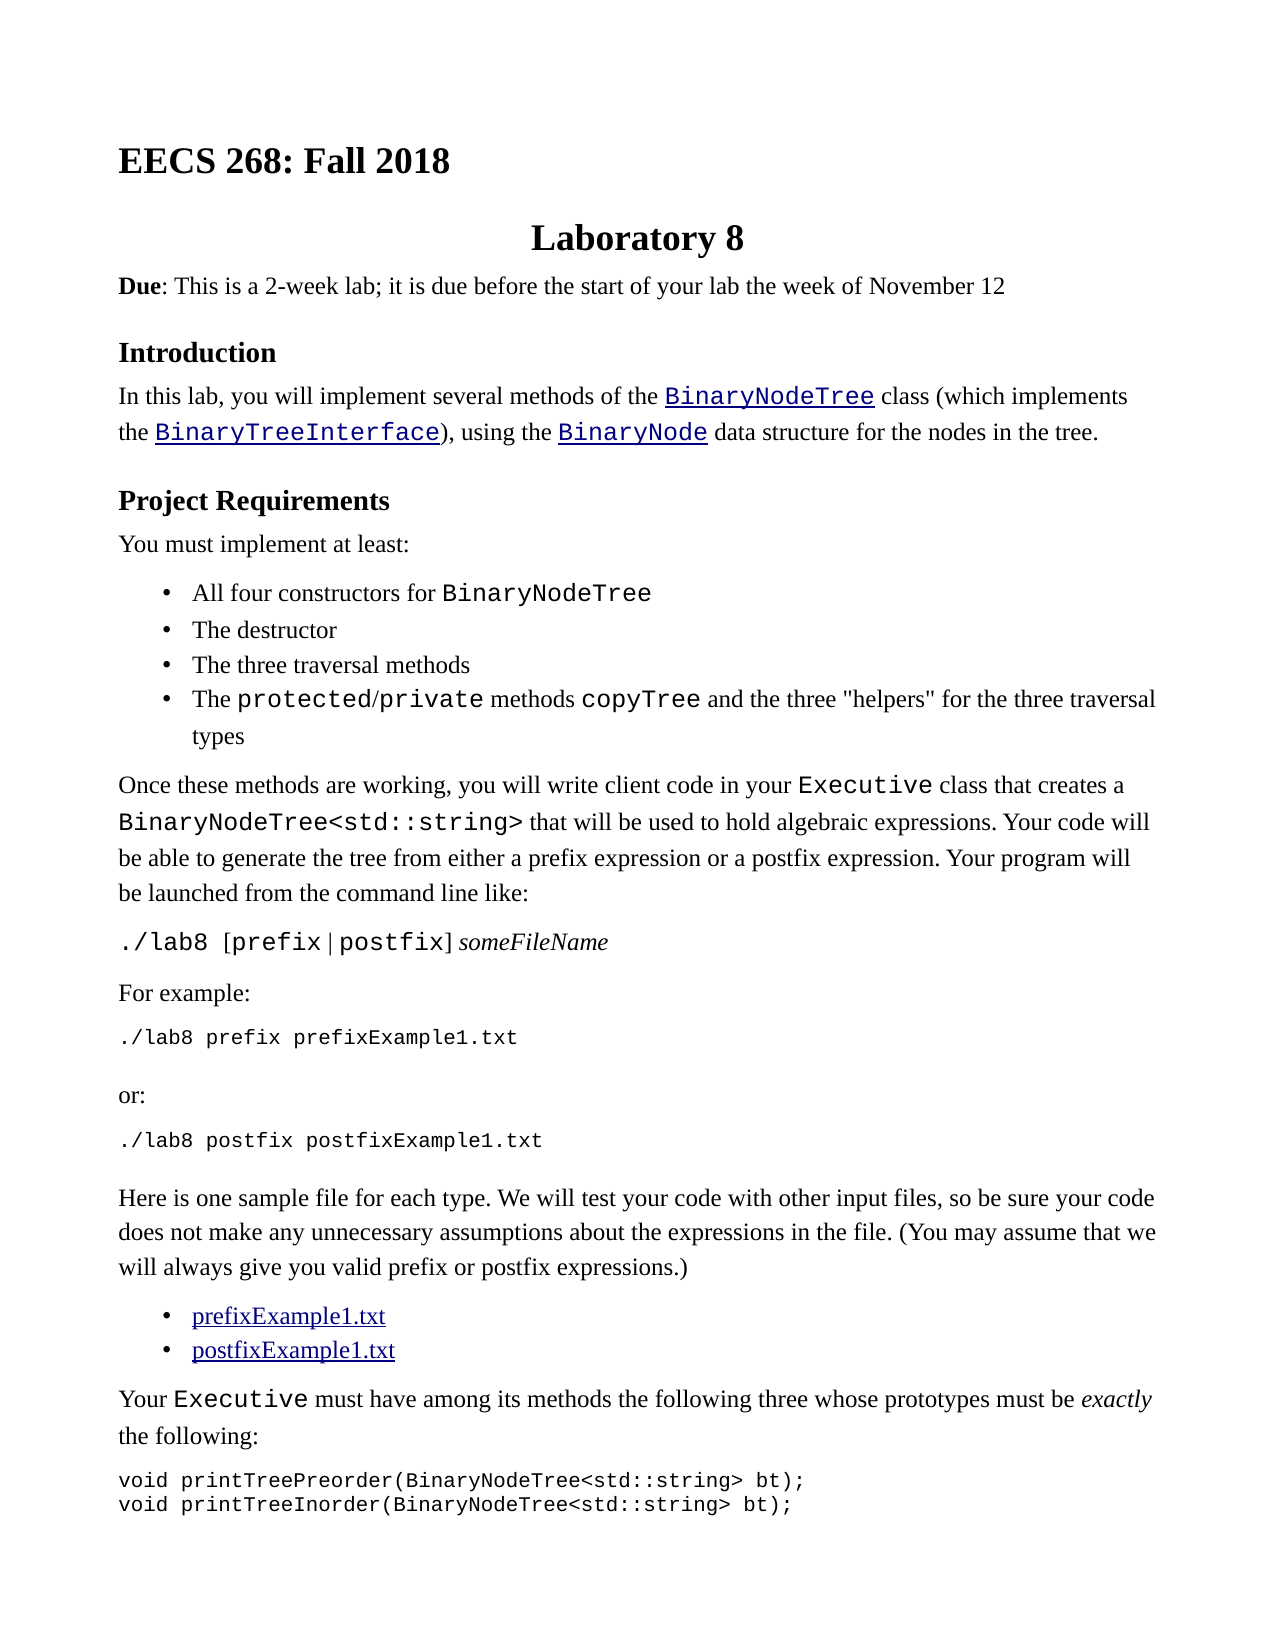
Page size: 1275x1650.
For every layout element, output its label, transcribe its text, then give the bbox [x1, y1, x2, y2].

text or: [118, 1081, 1157, 1109]
subtitle Introduction [118, 335, 1157, 368]
text You must implement at least: [118, 529, 1157, 558]
text ./lab8 prefix prefixExample1.txt [118, 1027, 1157, 1051]
subtitle Project Requirements [118, 483, 1157, 517]
text Due: This is a 2-week lab; it is due before the start of your lab the week of November 12 [118, 271, 1157, 300]
text Once these methods are working, you will write client code in your Executive class that creates a BinaryNodeTree<std::string> that will be used to hold algebraic expressions. Your code will be able to generate the tree from either a prefix expression or a postfix expression. Your program will be launched from the command line like: [118, 770, 1157, 906]
list The three traversal methods [162, 650, 1157, 679]
text In this lab, you will implement several methods of the BinaryNodeTree class (which implements the BinaryTreeInterface), using the BinaryNode data structure for the nodes in the tree. [118, 381, 1157, 448]
text Here is one sample file for each type. We will test your code with other input files, so be sure your code does not make any unnecessary assumptions about the expressions in the file. (You may assume that we will always give you valid prefix or postfix expressions.) [118, 1183, 1157, 1280]
list The destructor [162, 616, 1157, 644]
text ./lab8 [prefix | postfix] someFileName [118, 927, 1157, 958]
text void printTreePreorder(BinaryNodeTree<std::string> bt); [118, 1470, 1157, 1493]
text void printTreeInorder(BinaryNodeTree<std::string> bt); [118, 1493, 1157, 1517]
list All four constructors for BinaryNodeTree [162, 578, 1157, 609]
subtitle Laboratory 8 [118, 215, 1157, 258]
list prefixExample1.txt [162, 1301, 1157, 1329]
subtitle EECS 268: Fall 2018 [118, 139, 1157, 182]
list postfixExample1.txt [162, 1335, 1157, 1364]
list The protected/private methods copyTree and the three "helpers" for the three traversal types [162, 684, 1157, 750]
text Your Executive must have among its methods the following three whose prototypes must be exactly the following: [118, 1384, 1157, 1449]
text For example: [118, 978, 1157, 1007]
text ./lab8 postfix postfixExample1.txt [118, 1129, 1157, 1153]
